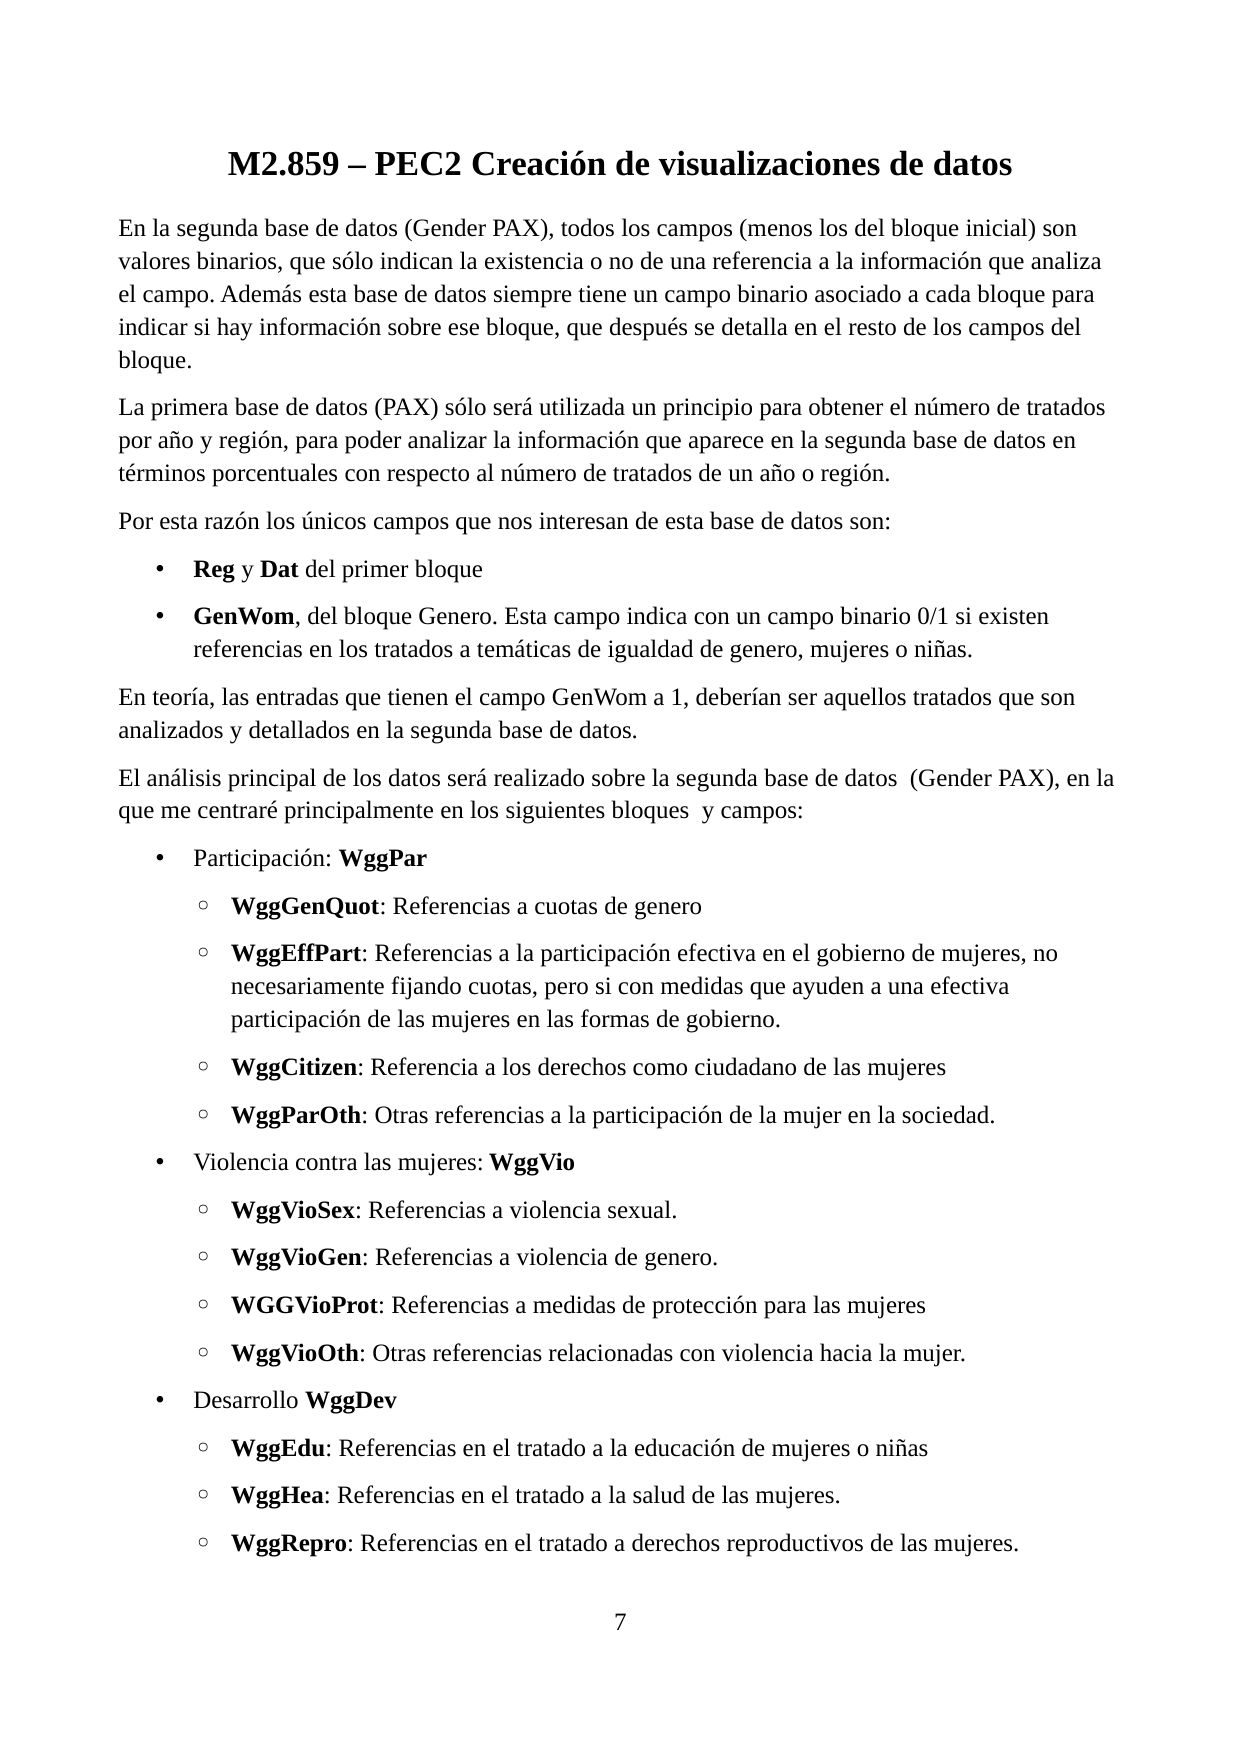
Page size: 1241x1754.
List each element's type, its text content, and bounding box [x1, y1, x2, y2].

list WggRepro: Referencias en el tratado a derechos reproductivos de las mujeres. [193, 1528, 1122, 1557]
text En la segunda base de datos (Gender PAX), todos los campos (menos los del bloque inicial) son valores binarios, que sólo indican la existencia o no de una referencia a la información que analiza el campo. Además esta base de datos siempre tiene un campo binario asociado a cada bloque para indicar si hay información sobre ese bloque, que después se detalla en el resto de los campos del bloque. [118, 213, 1122, 374]
list Violencia contra las mujeres: WggVio [156, 1147, 1122, 1176]
list WggEffPart: Referencias a la participación efectiva en el gobierno de mujeres, no necesariamente fijando cuotas, pero si con medidas que ayuden a una efectiva participación de las mujeres en las formas de gobierno. [193, 938, 1122, 1033]
list WggEdu: Referencias en el tratado a la educación de mujeres o niñas [193, 1433, 1122, 1462]
text Por esta razón los únicos campos que nos interesan de esta base de datos son: [118, 506, 1122, 535]
text El análisis principal de los datos será realizado sobre la segunda base de datos (Gender PAX), en la que me centraré principalmente en los siguientes bloques y campos: [118, 763, 1122, 824]
list WggParOth: Otras referencias a la participación de la mujer en la sociedad. [193, 1100, 1122, 1128]
list GenWom, del bloque Genero. Esta campo indica con un campo binario 0/1 si existen referencias en los tratados a temáticas de igualdad de genero, mujeres o niñas. [156, 601, 1122, 663]
list WggVioSex: Referencias a violencia sexual. [193, 1195, 1122, 1224]
list WGGVioProt: Referencias a medidas de protección para las mujeres [193, 1290, 1122, 1319]
list WggGenQuot: Referencias a cuotas de genero [193, 891, 1122, 919]
list WggVioOth: Otras referencias relacionadas con violencia hacia la mujer. [193, 1338, 1122, 1366]
text La primera base de datos (PAX) sólo será utilizada un principio para obtener el número de tratados por año y región, para poder analizar la información que aparece en la segunda base de datos en términos porcentuales con respecto al número de tratados de un año o región. [118, 392, 1122, 487]
text En teoría, las entradas que tienen el campo GenWom a 1, deberían ser aquellos tratados que son analizados y detallados en la segunda base de datos. [118, 682, 1122, 744]
list WggVioGen: Referencias a violencia de genero. [193, 1242, 1122, 1271]
list WggHea: Referencias en el tratado a la salud de las mujeres. [193, 1481, 1122, 1509]
list WggCitizen: Referencia a los derechos como ciudadano de las mujeres [193, 1052, 1122, 1081]
list Desarrollo WggDev [156, 1385, 1122, 1414]
list Reg y Dat del primer bloque [156, 554, 1122, 582]
list Participación: WggPar [156, 843, 1122, 872]
